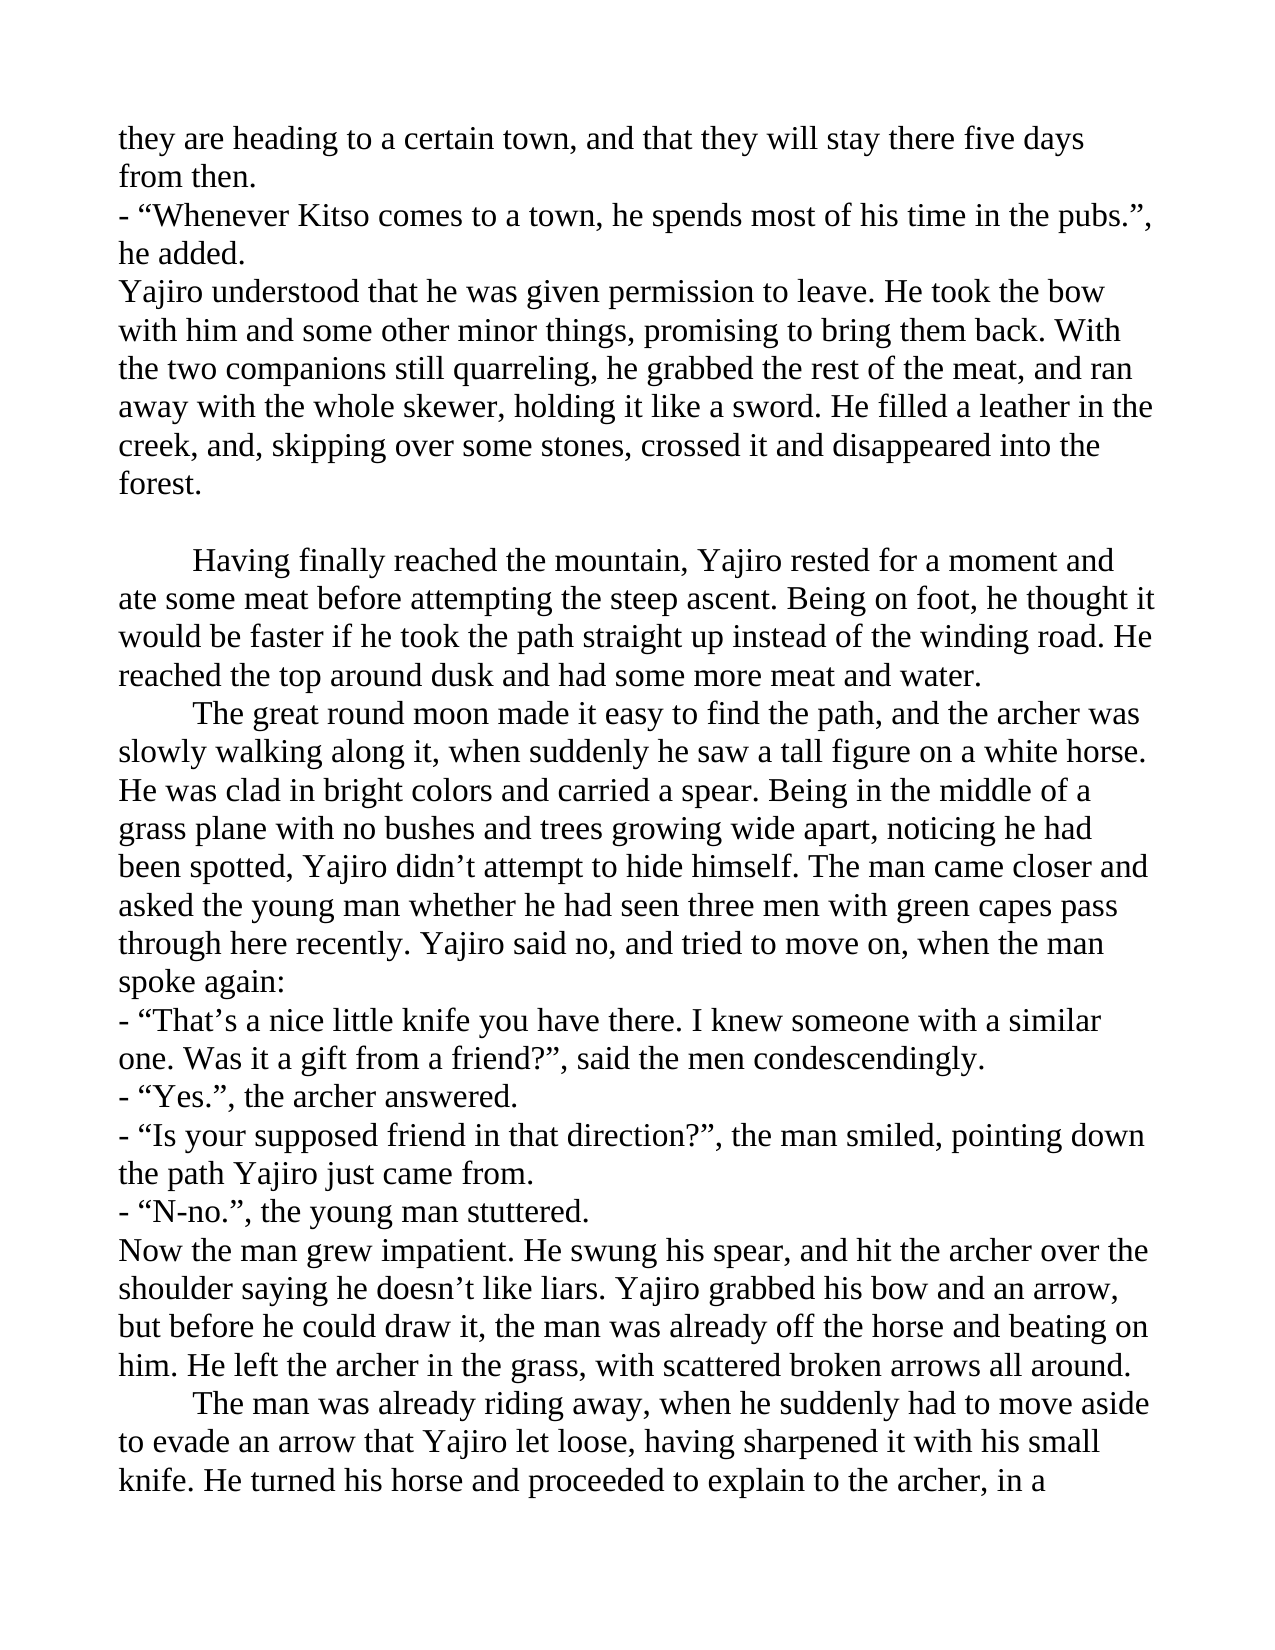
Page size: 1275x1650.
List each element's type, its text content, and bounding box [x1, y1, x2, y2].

text - “Is your supposed friend in that direction?”, the man smiled, pointing down the path Yajiro just came from. [118, 1115, 1157, 1191]
text - “Yes.”, the archer answered. [118, 1076, 1157, 1115]
text The man was already riding away, when he suddenly had to move aside to evade an arrow that Yajiro let loose, having sharpened it with his small knife. He turned his horse and proceeded to explain to the archer, in a [118, 1383, 1157, 1498]
text they are heading to a certain town, and that they will stay there five days from then. [118, 118, 1157, 195]
text The great round moon made it easy to find the path, and the archer was slowly walking along it, when suddenly he saw a tall figure on a white horse. He was clad in bright colors and carried a spear. Being in the middle of a grass plane with no bushes and trees growing wide apart, noticing he had been spotted, Yajiro didn’t attempt to hide himself. The man came closer and asked the young man whether he had seen three men with green capes pass through here recently. Yajiro said no, and tried to move on, when the man spoke again: [118, 693, 1157, 1000]
text Having finally reached the mountain, Yajiro rested for a moment and ate some meat before attempting the steep ascent. Being on foot, he thought it would be faster if he took the path straight up instead of the winding road. He reached the top around dusk and had some more meat and water. [118, 540, 1157, 693]
text - “That’s a nice little knife you have there. I knew someone with a similar one. Was it a gift from a friend?”, said the men condescendingly. [118, 1000, 1157, 1076]
text - “N-no.”, the young man stuttered. [118, 1191, 1157, 1230]
text - “Whenever Kitso comes to a town, he spends most of his time in the pubs.”, he added. [118, 195, 1157, 271]
text Yajiro understood that he was given permission to leave. He took the bow with him and some other minor things, promising to bring them back. With the two companions still quarreling, he grabbed the rest of the meat, and ran away with the whole skewer, holding it like a sword. He filled a leather in the creek, and, skipping over some stones, crossed it and disappeared into the forest. [118, 271, 1157, 501]
text Now the man grew impatient. He swung his spear, and hit the archer over the shoulder saying he doesn’t like liars. Yajiro grabbed his bow and an arrow, but before he could draw it, the man was already off the horse and beating on him. He left the archer in the grass, with scattered broken arrows all around. [118, 1230, 1157, 1383]
